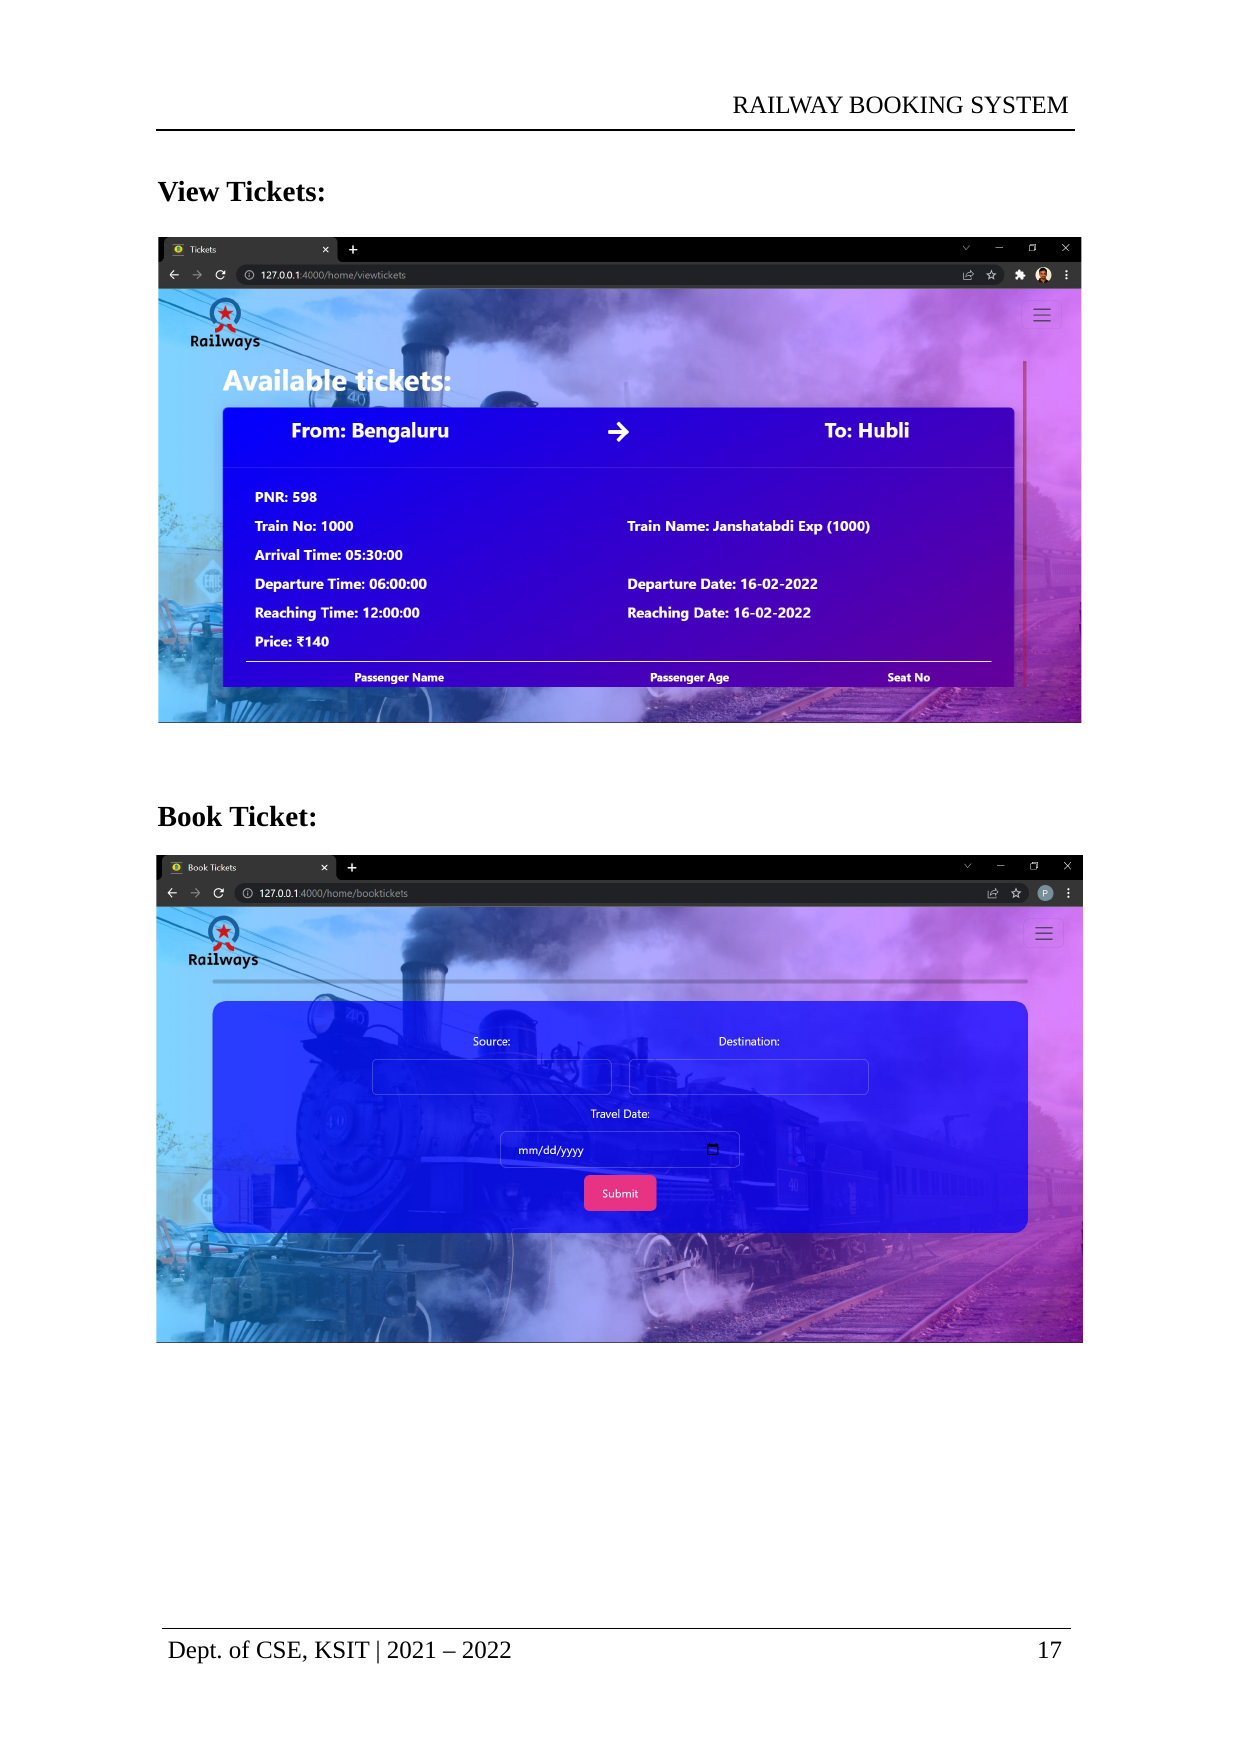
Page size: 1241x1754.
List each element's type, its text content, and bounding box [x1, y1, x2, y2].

picture [158, 237, 1082, 723]
text View Tickets: [157, 174, 1083, 208]
text Book Ticket: [157, 799, 1083, 832]
picture [156, 855, 1083, 1343]
